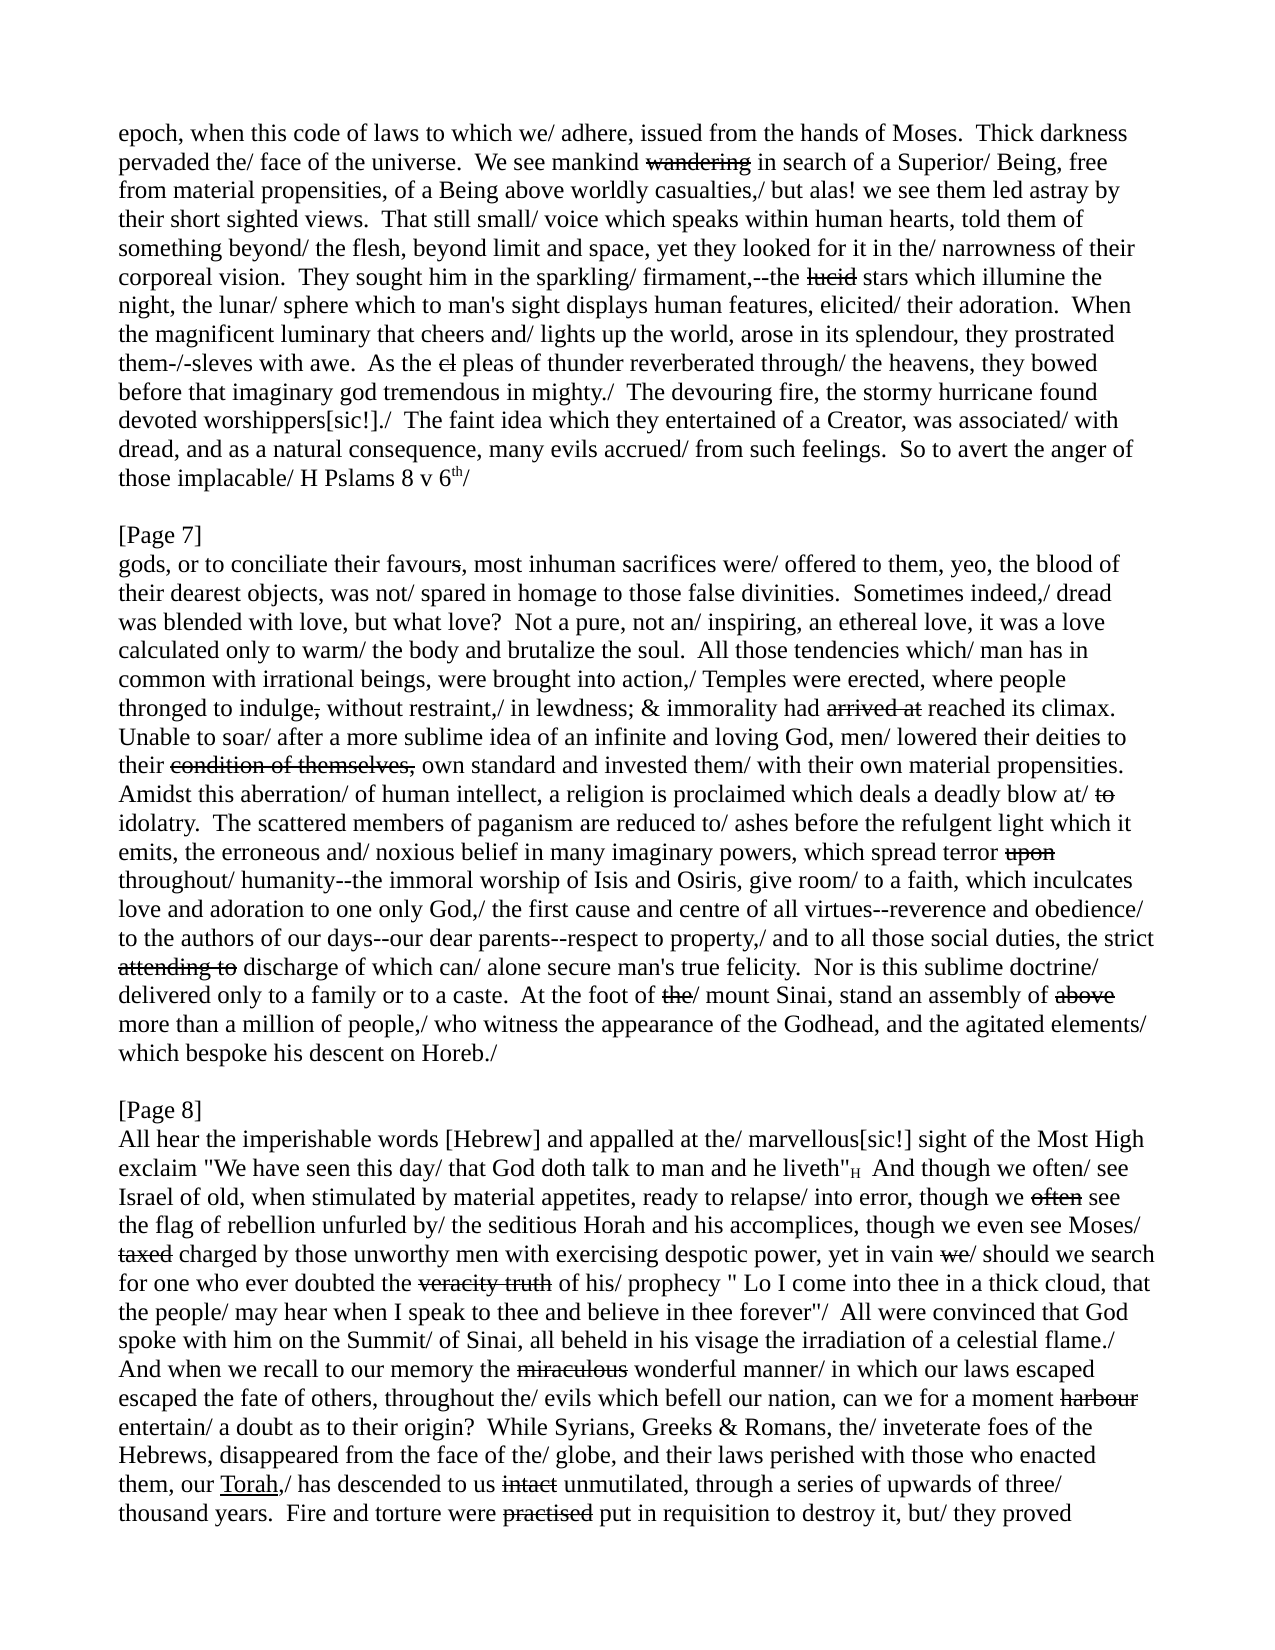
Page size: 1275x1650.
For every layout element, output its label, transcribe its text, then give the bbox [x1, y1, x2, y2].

text All hear the imperishable words [Hebrew] and appalled at the/ marvellous[sic!] sight of the Most High exclaim "We have seen this day/ that God doth talk to man and he liveth"H And though we often/ see Israel of old, when stimulated by material appetites, ready to relapse/ into error, though we often see the flag of rebellion unfurled by/ the seditious Horah and his accomplices, though we even see Moses/ taxed charged by those unworthy men with exercising despotic power, yet in vain we/ should we search for one who ever doubted the veracity truth of his/ prophecy " Lo I come into thee in a thick cloud, that the people/ may hear when I speak to thee and believe in thee forever"/ All were convinced that God spoke with him on the Summit/ of Sinai, all beheld in his visage the irradiation of a celestial flame./ And when we recall to our memory the miraculous wonderful manner/ in which our laws escaped escaped the fate of others, throughout the/ evils which befell our nation, can we for a moment harbour entertain/ a doubt as to their origin? While Syrians, Greeks & Romans, the/ inveterate foes of the Hebrews, disappeared from the face of the/ globe, and their laws perished with those who enacted them, our Torah,/ has descended to us intact unmutilated, through a series of upwards of three/ thousand years. Fire and torture were practised put in requisition to destroy it, but/ they proved [118, 1124, 1157, 1527]
text [Page 7] [118, 521, 1157, 549]
text gods, or to conciliate their favours, most inhuman sacrifices were/ offered to them, yeo, the blood of their dearest objects, was not/ spared in homage to those false divinities. Sometimes indeed,/ dread was blended with love, but what love? Not a pure, not an/ inspiring, an ethereal love, it was a love calculated only to warm/ the body and brutalize the soul. All those tendencies which/ man has in common with irrational beings, were brought into action,/ Temples were erected, where people thronged to indulge, without restraint,/ in lewdness; & immorality had arrived at reached its climax. Unable to soar/ after a more sublime idea of an infinite and loving God, men/ lowered their deities to their condition of themselves, own standard and invested them/ with their own material propensities. Amidst this aberration/ of human intellect, a religion is proclaimed which deals a deadly blow at/ to idolatry. The scattered members of paganism are reduced to/ ashes before the refulgent light which it emits, the erroneous and/ noxious belief in many imaginary powers, which spread terror upon throughout/ humanity--the immoral worship of Isis and Osiris, give room/ to a faith, which inculcates love and adoration to one only God,/ the first cause and centre of all virtues--reverence and obedience/ to the authors of our days--our dear parents--respect to property,/ and to all those social duties, the strict attending to discharge of which can/ alone secure man's true felicity. Nor is this sublime doctrine/ delivered only to a family or to a caste. At the foot of the/ mount Sinai, stand an assembly of above more than a million of people,/ who witness the appearance of the Godhead, and the agitated elements/ which bespoke his descent on Horeb./ [118, 549, 1157, 1067]
text [Page 8] [118, 1096, 1157, 1124]
text epoch, when this code of laws to which we/ adhere, issued from the hands of Moses. Thick darkness pervaded the/ face of the universe. We see mankind wandering in search of a Superior/ Being, free from material propensities, of a Being above worldly casualties,/ but alas! we see them led astray by their short sighted views. That still small/ voice which speaks within human hearts, told them of something beyond/ the flesh, beyond limit and space, yet they looked for it in the/ narrowness of their corporeal vision. They sought him in the sparkling/ firmament,--the lucid stars which illumine the night, the lunar/ sphere which to man's sight displays human features, elicited/ their adoration. When the magnificent luminary that cheers and/ lights up the world, arose in its splendour, they prostrated them-/-sleves with awe. As the cl pleas of thunder reverberated through/ the heavens, they bowed before that imaginary god tremendous in mighty./ The devouring fire, the stormy hurricane found devoted worshippers[sic!]./ The faint idea which they entertained of a Creator, was associated/ with dread, and as a natural consequence, many evils accrued/ from such feelings. So to avert the anger of those implacable/ H Pslams 8 v 6th/ [118, 118, 1157, 492]
